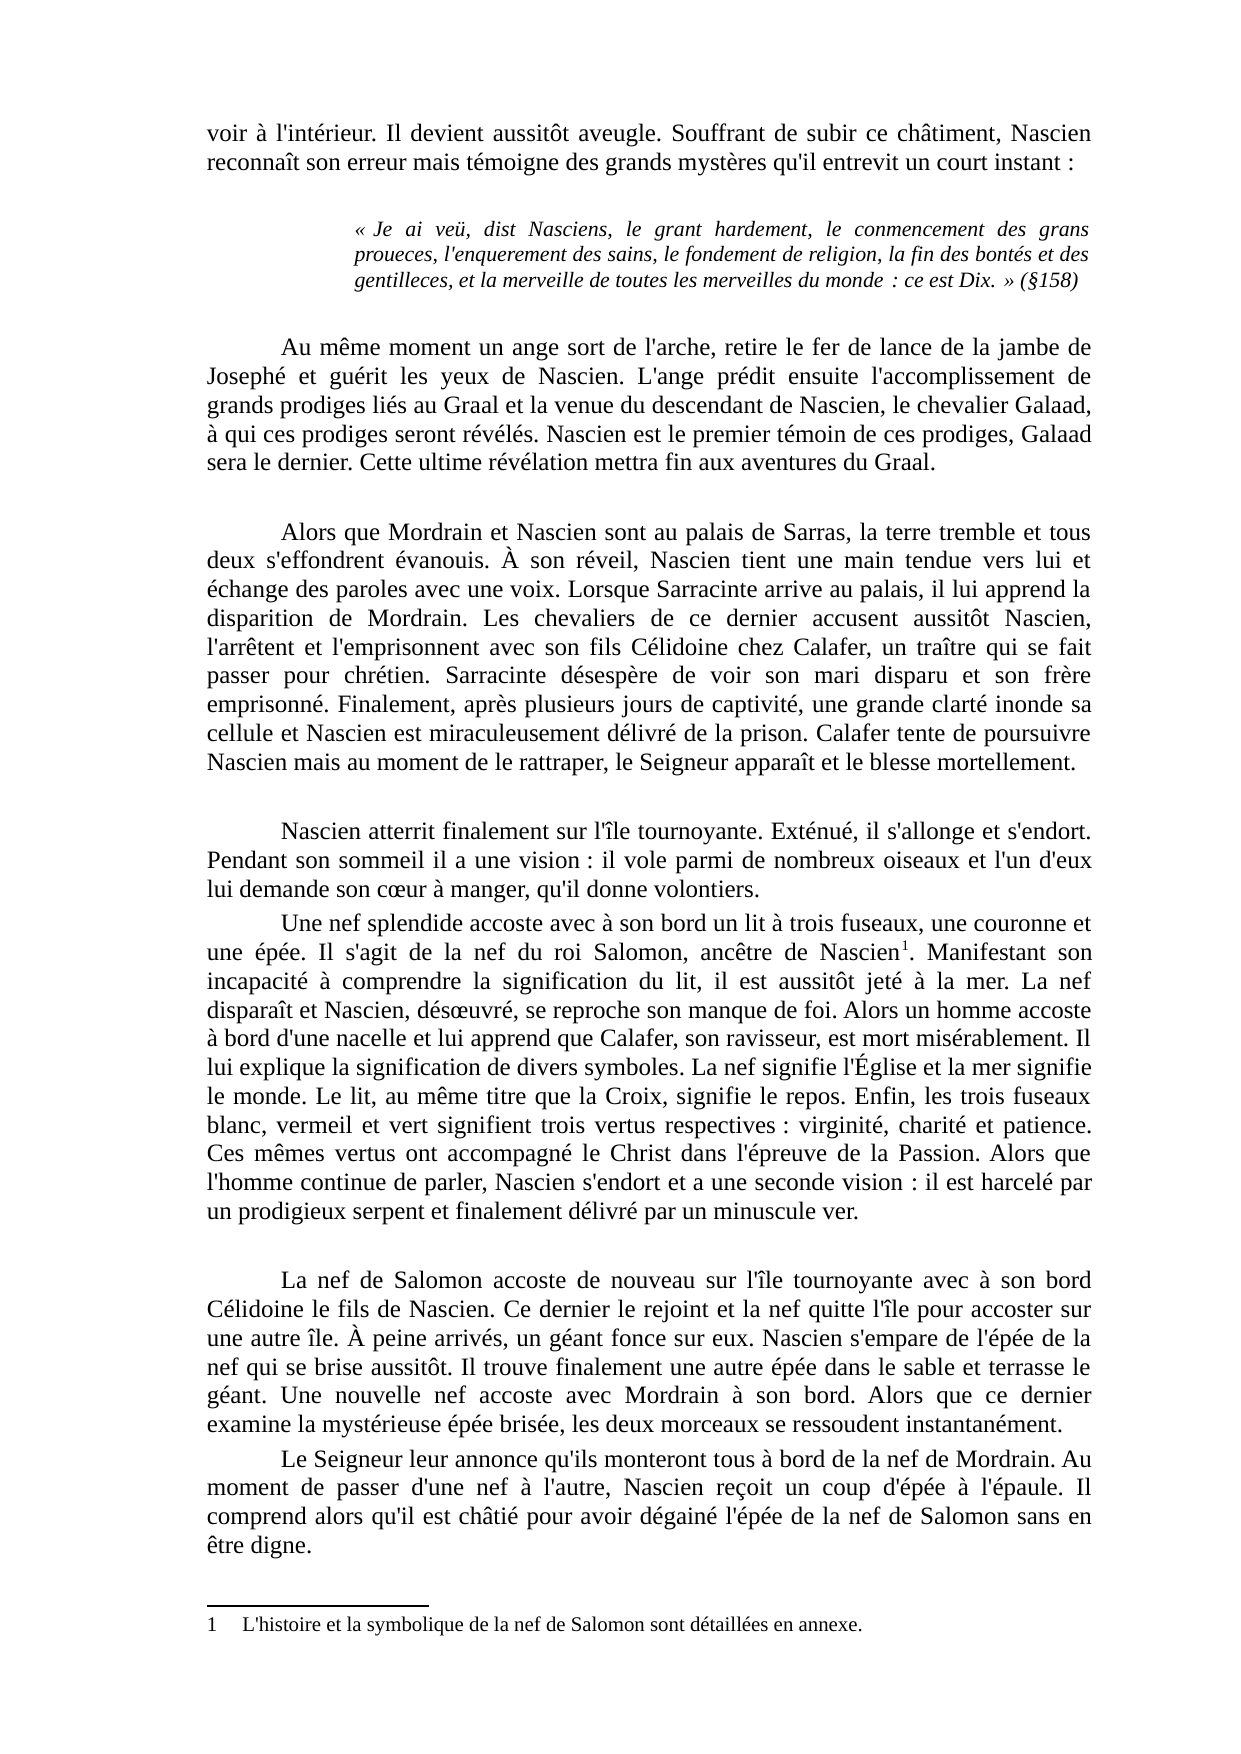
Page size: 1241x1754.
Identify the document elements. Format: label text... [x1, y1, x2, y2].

text Nascien atterrit finalement sur l'île tournoyante. Exténué, il s'allonge et s'endort. Pendant son sommeil il a une vision : il vole parmi de nombreux oiseaux et l'un d'eux lui demande son cœur à manger, qu'il donne volontiers. [207, 816, 1093, 902]
text « Je ai veü, dist Nasciens, le grant hardement, le conmencement des grans proueces, l'enquerement des sains, le fondement de religion, la fin des bontés et des gentilleces, et la merveille de toutes les merveilles du monde : ce est Dix. » (§158) [354, 216, 1093, 292]
text Le Seigneur leur annonce qu'ils monteront tous à bord de la nef de Mordrain. Au moment de passer d'une nef à l'autre, Nascien reçoit un coup d'épée à l'épaule. Il comprend alors qu'il est châtié pour avoir dégainé l'épée de la nef de Salomon sans en être digne. [207, 1444, 1093, 1559]
text Alors que Mordrain et Nascien sont au palais de Sarras, la terre tremble et tous deux s'effondrent évanouis. À son réveil, Nascien tient une main tendue vers lui et échange des paroles avec une voix. Lorsque Sarracinte arrive au palais, il lui apprend la disparition de Mordrain. Les chevaliers de ce dernier accusent aussitôt Nascien, l'arrêtent et l'emprisonnent avec son fils Célidoine chez Calafer, un traître qui se fait passer pour chrétien. Sarracinte désespère de voir son mari disparu et son frère emprisonné. Finalement, après plusieurs jours de captivité, une grande clarté inonde sa cellule et Nascien est miraculeusement délivré de la prison. Calafer tente de poursuivre Nascien mais au moment de le rattraper, le Seigneur apparaît et le blesse mortellement. [207, 517, 1093, 776]
text Au même moment un ange sort de l'arche, retire le fer de lance de la jambe de Josephé et guérit les yeux de Nascien. L'ange prédit ensuite l'accomplissement de grands prodiges liés au Graal et la venue du descendant de Nascien, le chevalier Galaad, à qui ces prodiges seront révélés. Nascien est le premier témoin de ces prodiges, Galaad sera le dernier. Cette ultime révélation mettra fin aux aventures du Graal. [207, 332, 1093, 476]
text L'histoire et la symbolique de la nef de Salomon sont détaillées en annexe. [207, 1612, 1093, 1636]
text Une nef splendide accoste avec à son bord un lit à trois fuseaux, une couronne et une épée. Il s'agit de la nef du roi Salomon, ancêtre de Nascien. Manifestant son incapacité à comprendre la signification du lit, il est aussitôt jeté à la mer. La nef disparaît et Nascien, désœuvré, se reproche son manque de foi. Alors un homme accoste à bord d'une nacelle et lui apprend que Calafer, son ravisseur, est mort misérablement. Il lui explique la signification de divers symboles. La nef signifie l'Église et la mer signifie le monde. Le lit, au même titre que la Croix, signifie le repos. Enfin, les trois fuseaux blanc, vermeil et vert signifient trois vertus respectives : virginité, charité et patience. Ces mêmes vertus ont accompagné le Christ dans l'épreuve de la Passion. Alors que l'homme continue de parler, Nascien s'endort et a une seconde vision : il est harcelé par un prodigieux serpent et finalement délivré par un minuscule ver. [207, 908, 1093, 1225]
text voir à l'intérieur. Il devient aussitôt aveugle. Souffrant de subir ce châtiment, Nascien reconnaît son erreur mais témoigne des grands mystères qu'il entrevit un court instant : [207, 118, 1093, 176]
text La nef de Salomon accoste de nouveau sur l'île tournoyante avec à son bord Célidoine le fils de Nascien. Ce dernier le rejoint et la nef quitte l'île pour accoster sur une autre île. À peine arrivés, un géant fonce sur eux. Nascien s'empare de l'épée de la nef qui se brise aussitôt. Il trouve finalement une autre épée dans le sable et terrasse le géant. Une nouvelle nef accoste avec Mordrain à son bord. Alors que ce dernier examine la mystérieuse épée brisée, les deux morceaux se ressoudent instantanément. [207, 1265, 1093, 1438]
